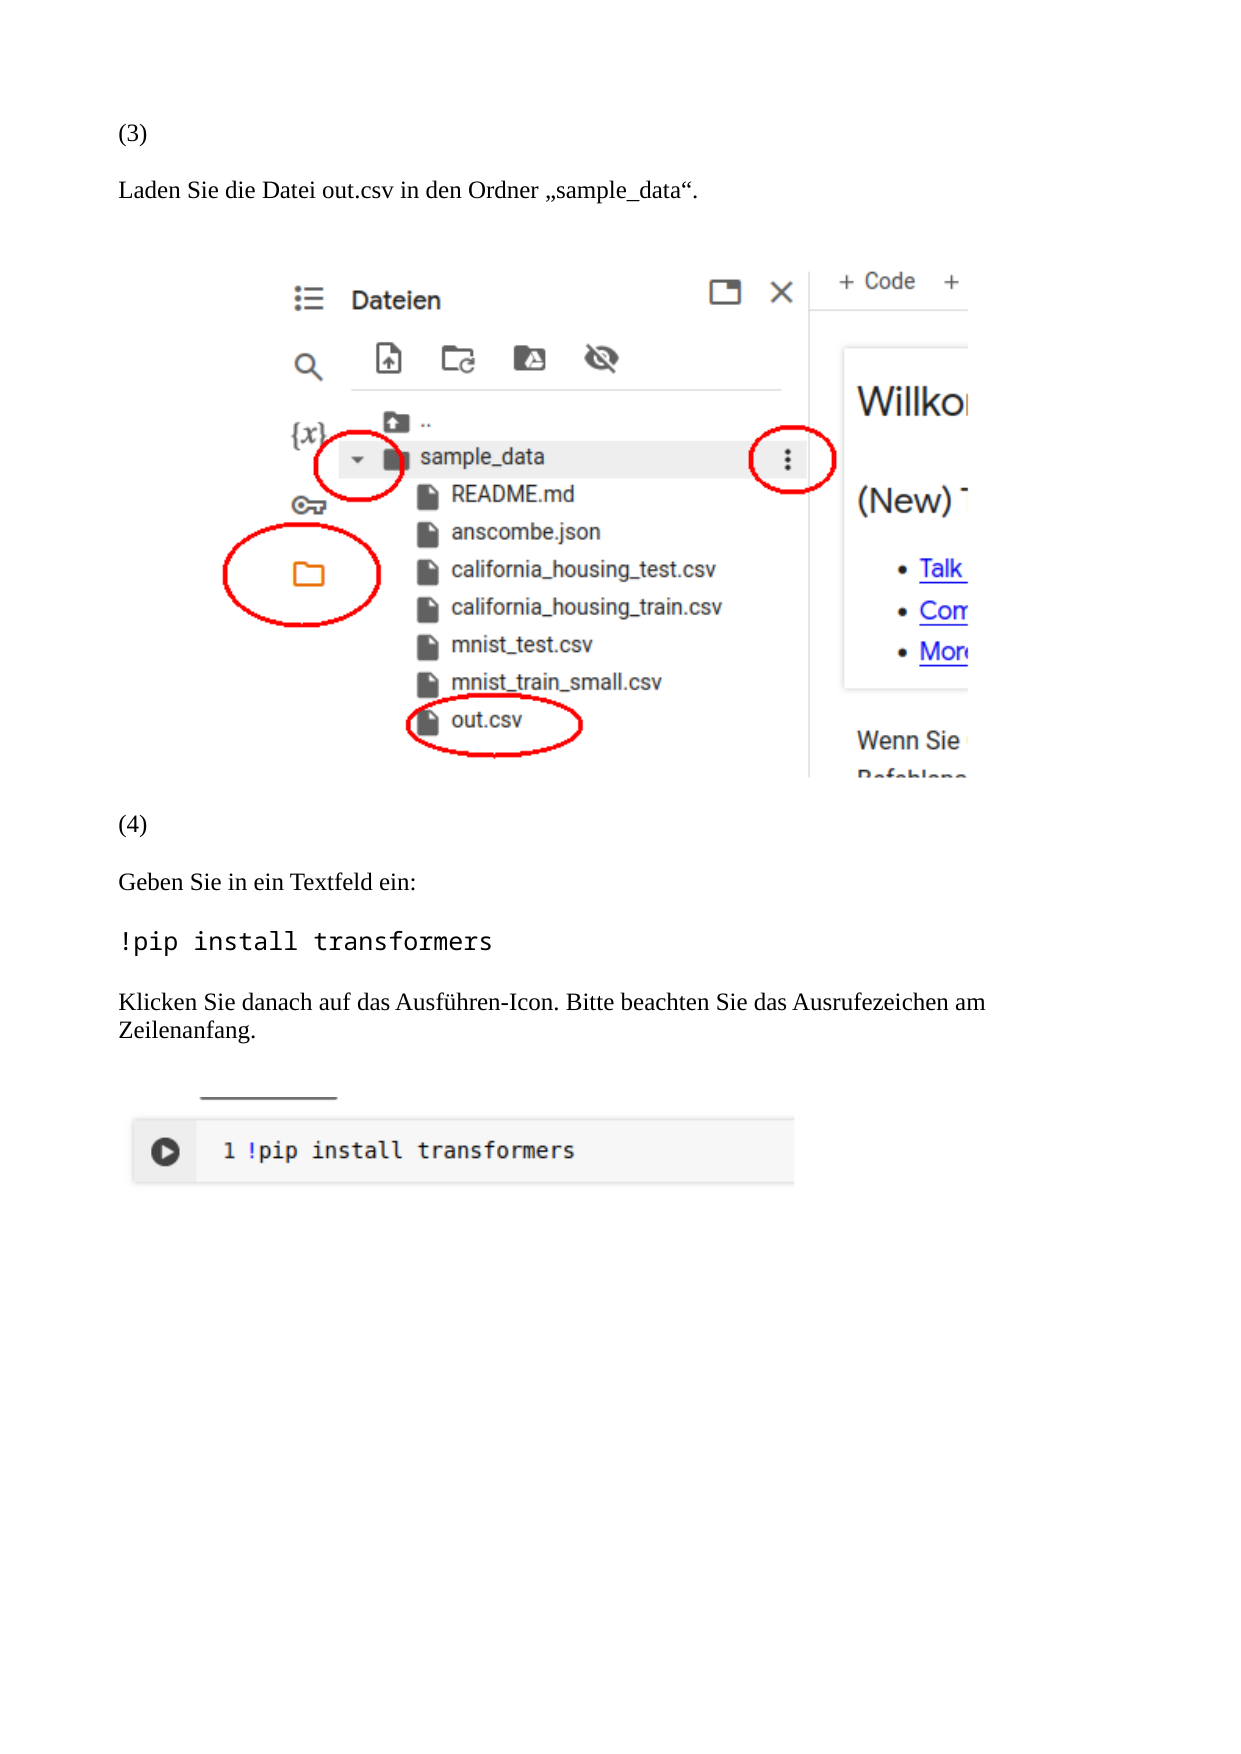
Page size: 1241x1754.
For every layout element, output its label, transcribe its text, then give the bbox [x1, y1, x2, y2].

text Klicken Sie danach auf das Ausführen-Icon. Bitte beachten Sie das Ausrufezeichen am Zeilenanfang. [118, 987, 1122, 1044]
text (3) [118, 118, 1122, 147]
text !pip install transformers [118, 924, 1122, 958]
text Geben Sie in ein Textfeld ein: [118, 867, 1122, 895]
text Laden Sie die Datei out.csv in den Ordner „sample_data“. [118, 176, 1122, 204]
text (4) [118, 809, 1122, 838]
picture [221, 236, 1001, 781]
picture [114, 1097, 795, 1209]
